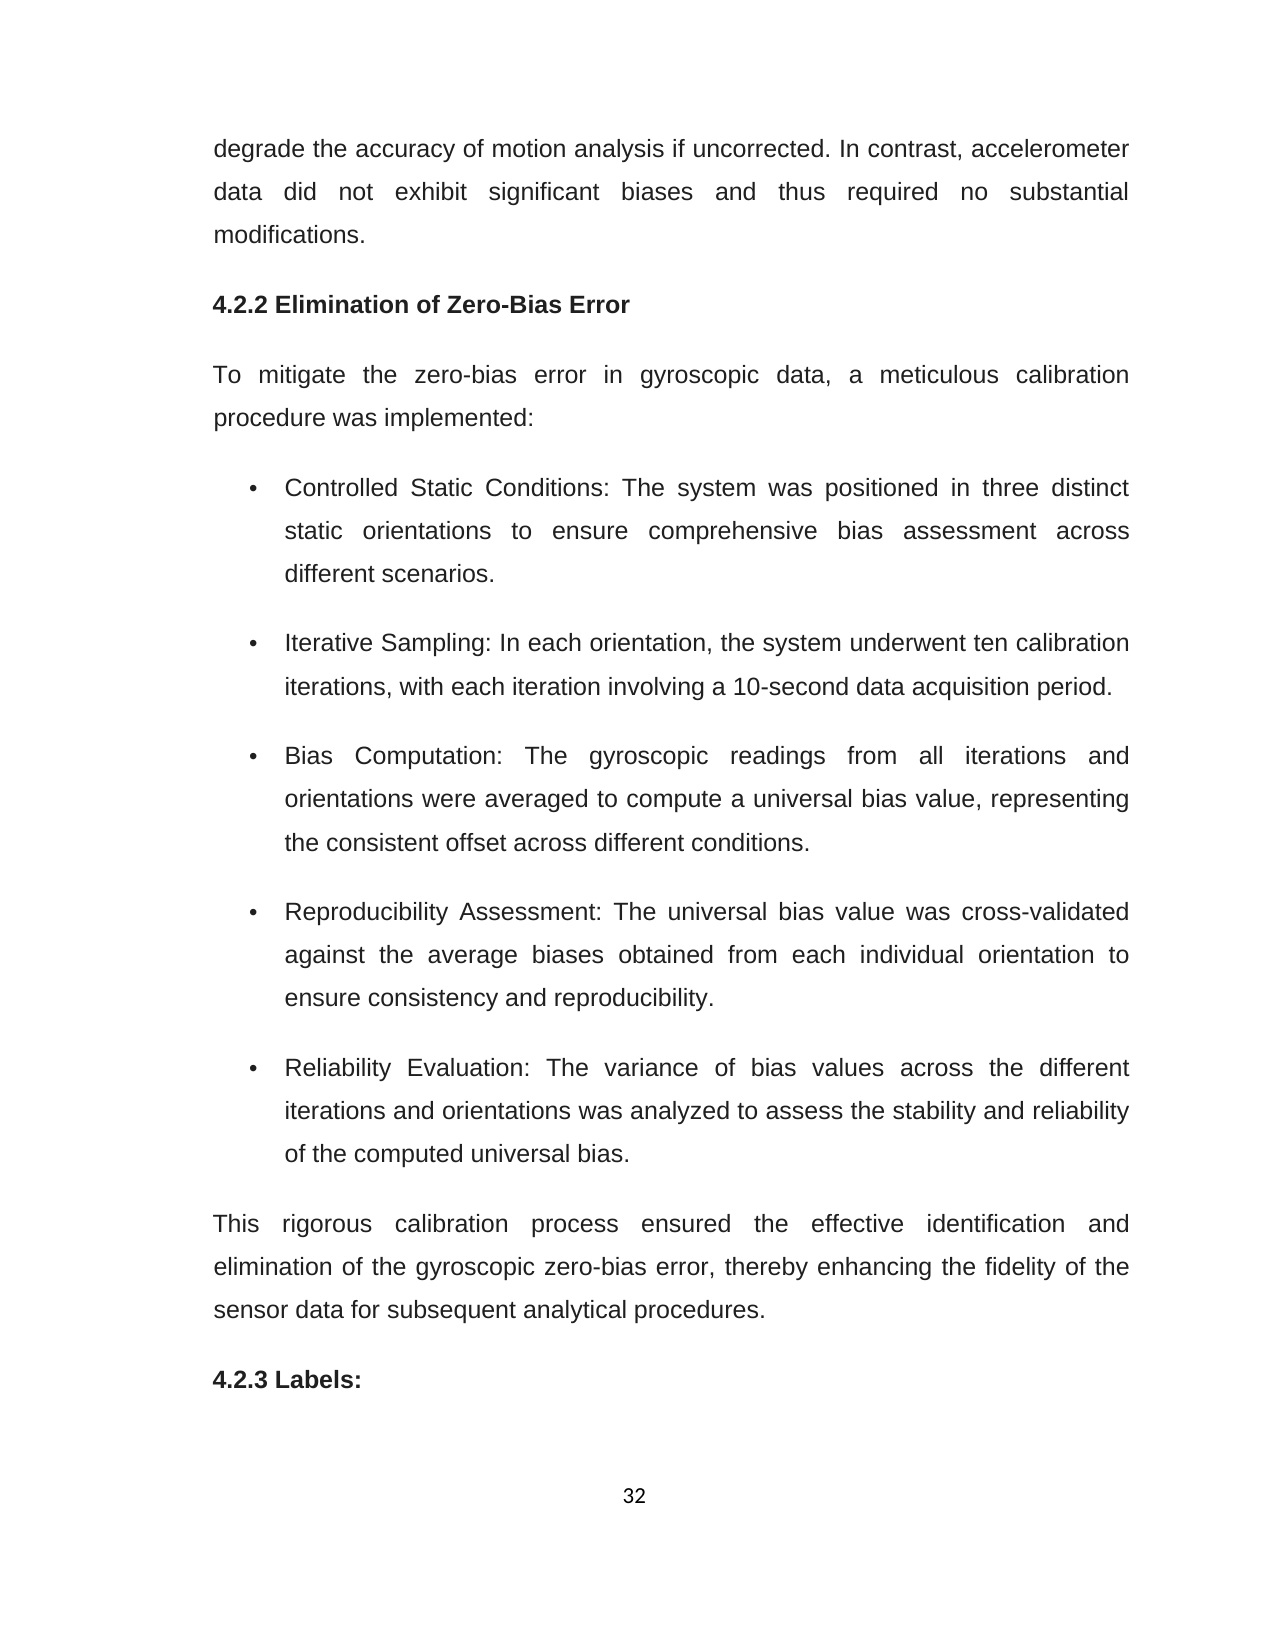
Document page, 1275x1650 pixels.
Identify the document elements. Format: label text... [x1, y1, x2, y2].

list Bias Computation: The gyroscopic readings from all iterations and orientations were averaged to compute a universal bias value, representing the consistent offset across different conditions. [249, 741, 1131, 856]
text This rigorous calibration process ensured the effective identification and elimination of the gyroscopic zero-bias error, thereby enhancing the fidelity of the sensor data for subsequent analytical procedures. [212, 1209, 1131, 1324]
list Reproducibility Assessment: The universal bias value was cross-validated against the average biases obtained from each individual orientation to ensure consistency and reproducibility. [249, 897, 1131, 1012]
text 4.2.3 Labels: [212, 1365, 1137, 1394]
list Controlled Static Conditions: The system was positioned in three distinct static orientations to ensure comprehensive bias assessment across different scenarios. [249, 472, 1131, 587]
text degrade the accuracy of motion analysis if uncorrected. In contrast, accelerometer data did not exhibit significant biases and thus required no substantial modifications. [212, 134, 1131, 249]
text To mitigate the zero-bias error in gyroscopic data, a meticulous calibration procedure was implemented: [212, 360, 1131, 432]
text 4.2.2 Elimination of Zero-Bias Error [212, 290, 1131, 319]
list Reliability Evaluation: The variance of bias values across the different iterations and orientations was analyzed to assess the stability and reliability of the computed universal bias. [249, 1053, 1131, 1168]
list Iterative Sampling: In each orientation, the system underwent ten calibration iterations, with each iteration involving a 10-second data acquisition period. [249, 628, 1131, 700]
